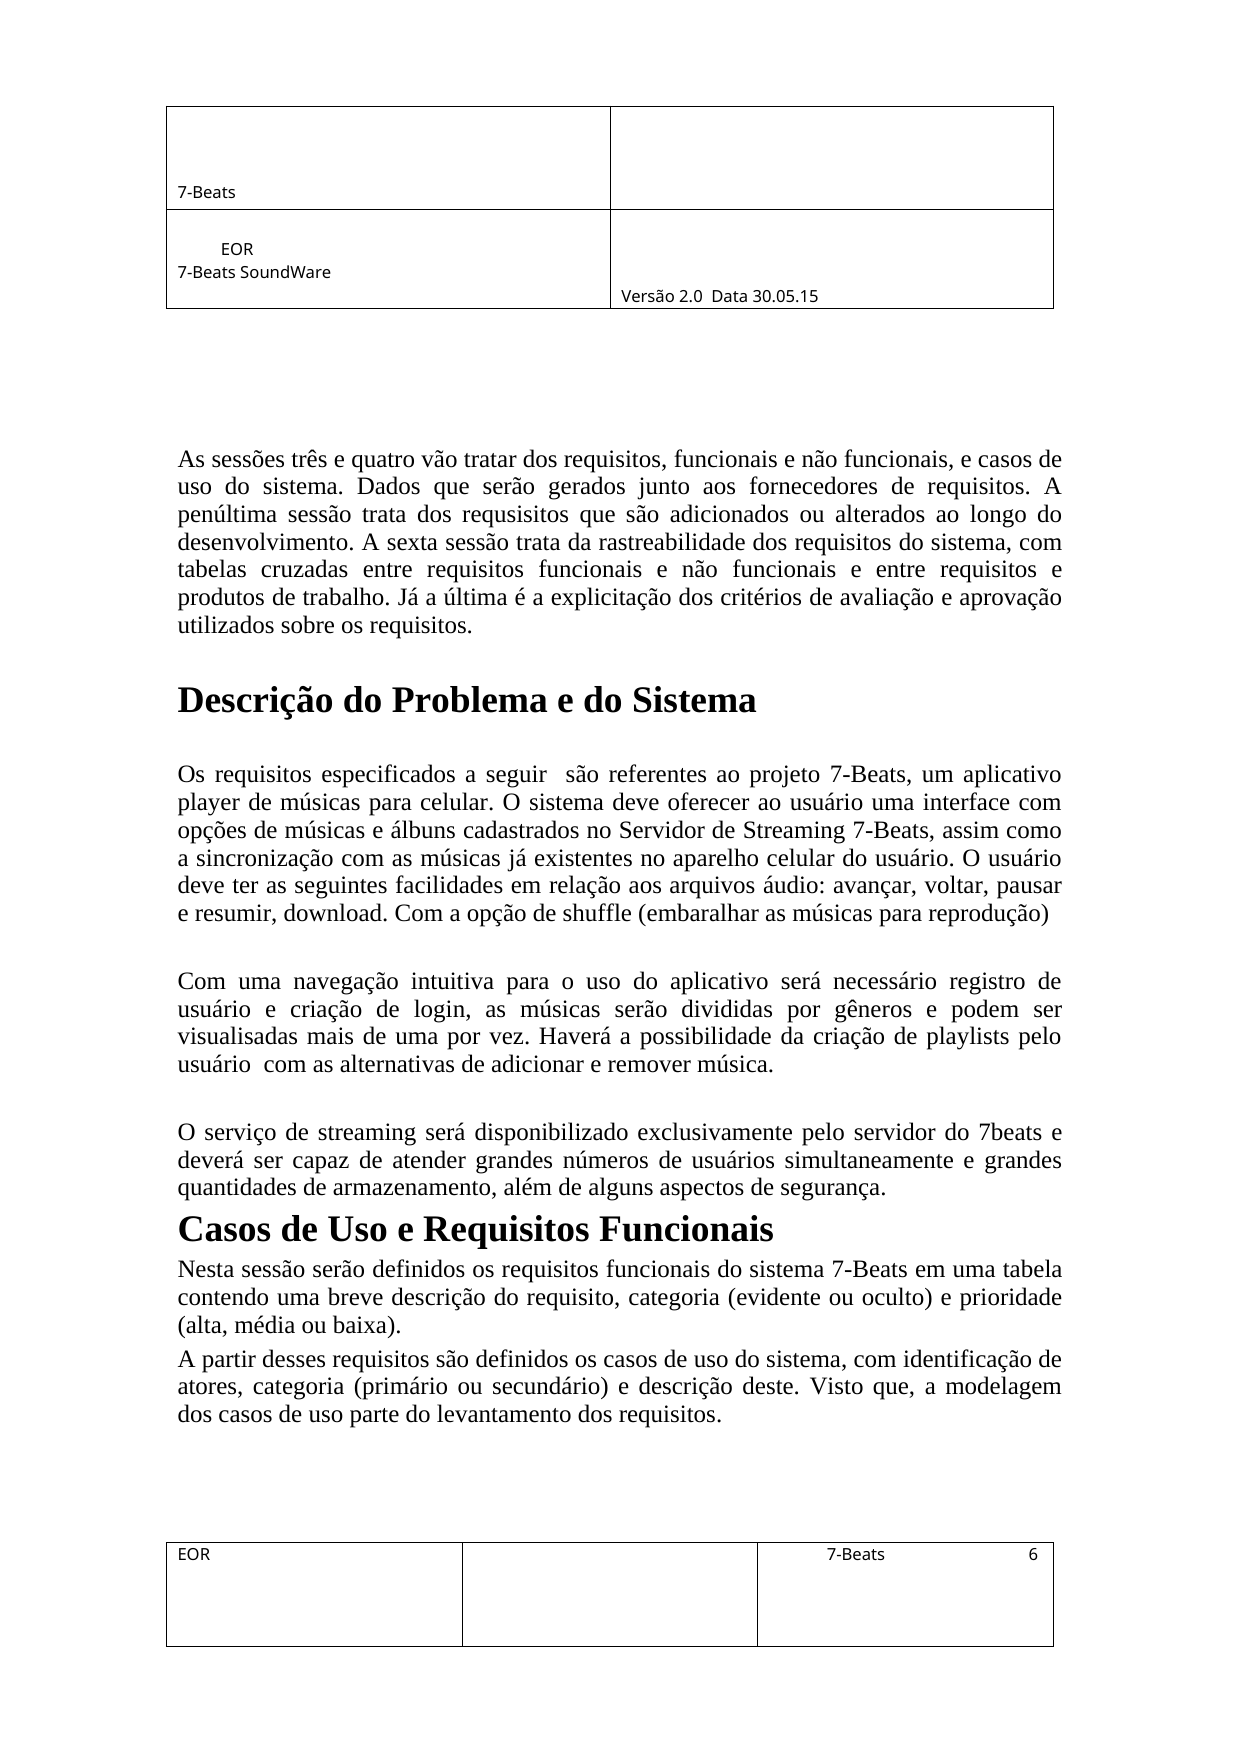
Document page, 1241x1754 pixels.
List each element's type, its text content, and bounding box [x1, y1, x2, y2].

text O serviço de streaming será disponibilizado exclusivamente pelo servidor do 7beats e deverá ser capaz de atender grandes números de usuários simultaneamente e grandes quantidades de armazenamento, além de alguns aspectos de segurança. [177, 1118, 1063, 1201]
text Nesta sessão serão definidos os requisitos funcionais do sistema 7-Beats em uma tabela contendo uma breve descrição do requisito, categoria (evidente ou oculto) e prioridade (alta, média ou baixa). [177, 1255, 1063, 1338]
text As sessões três e quatro vão tratar dos requisitos, funcionais e não funcionais, e casos de uso do sistema. Dados que serão gerados junto aos fornecedores de requisitos. A penúltima sessão trata dos requsisitos que são adicionados ou alterados ao longo do desenvolvimento. A sexta sessão trata da rastreabilidade dos requisitos do sistema, com tabelas cruzadas entre requisitos funcionais e não funcionais e entre requisitos e produtos de trabalho. Já a última é a explicitação dos critérios de avaliação e aprovação utilizados sobre os requisitos. [177, 445, 1063, 639]
text Os requisitos especificados a seguir são referentes ao projeto 7-Beats, um aplicativo player de músicas para celular. O sistema deve oferecer ao usuário uma interface com opções de músicas e álbuns cadastrados no Servidor de Streaming 7-Beats, assim como a sincronização com as músicas já existentes no aparelho celular do usuário. O usuário deve ter as seguintes facilidades em relação aos arquivos áudio: avançar, voltar, pausar e resumir, download. Com a opção de shuffle (embaralhar as músicas para reprodução) [177, 761, 1063, 927]
text Com uma navegação intuitiva para o uso do aplicativo será necessário registro de usuário e criação de login, as músicas serão divididas por gêneros e podem ser visualisadas mais de uma por vez. Haverá a possibilidade da criação de playlists pelo usuário com as alternativas de adicionar e remover música. [177, 967, 1063, 1078]
subtitle Descrição do Problema e do Sistema [177, 679, 1063, 720]
text A partir desses requisitos são definidos os casos de uso do sistema, com identificação de atores, categoria (primário ou secundário) e descrição deste. Visto que, a modelagem dos casos de uso parte do levantamento dos requisitos. [177, 1345, 1063, 1428]
subtitle Casos de Uso e Requisitos Funcionais [177, 1207, 1063, 1249]
